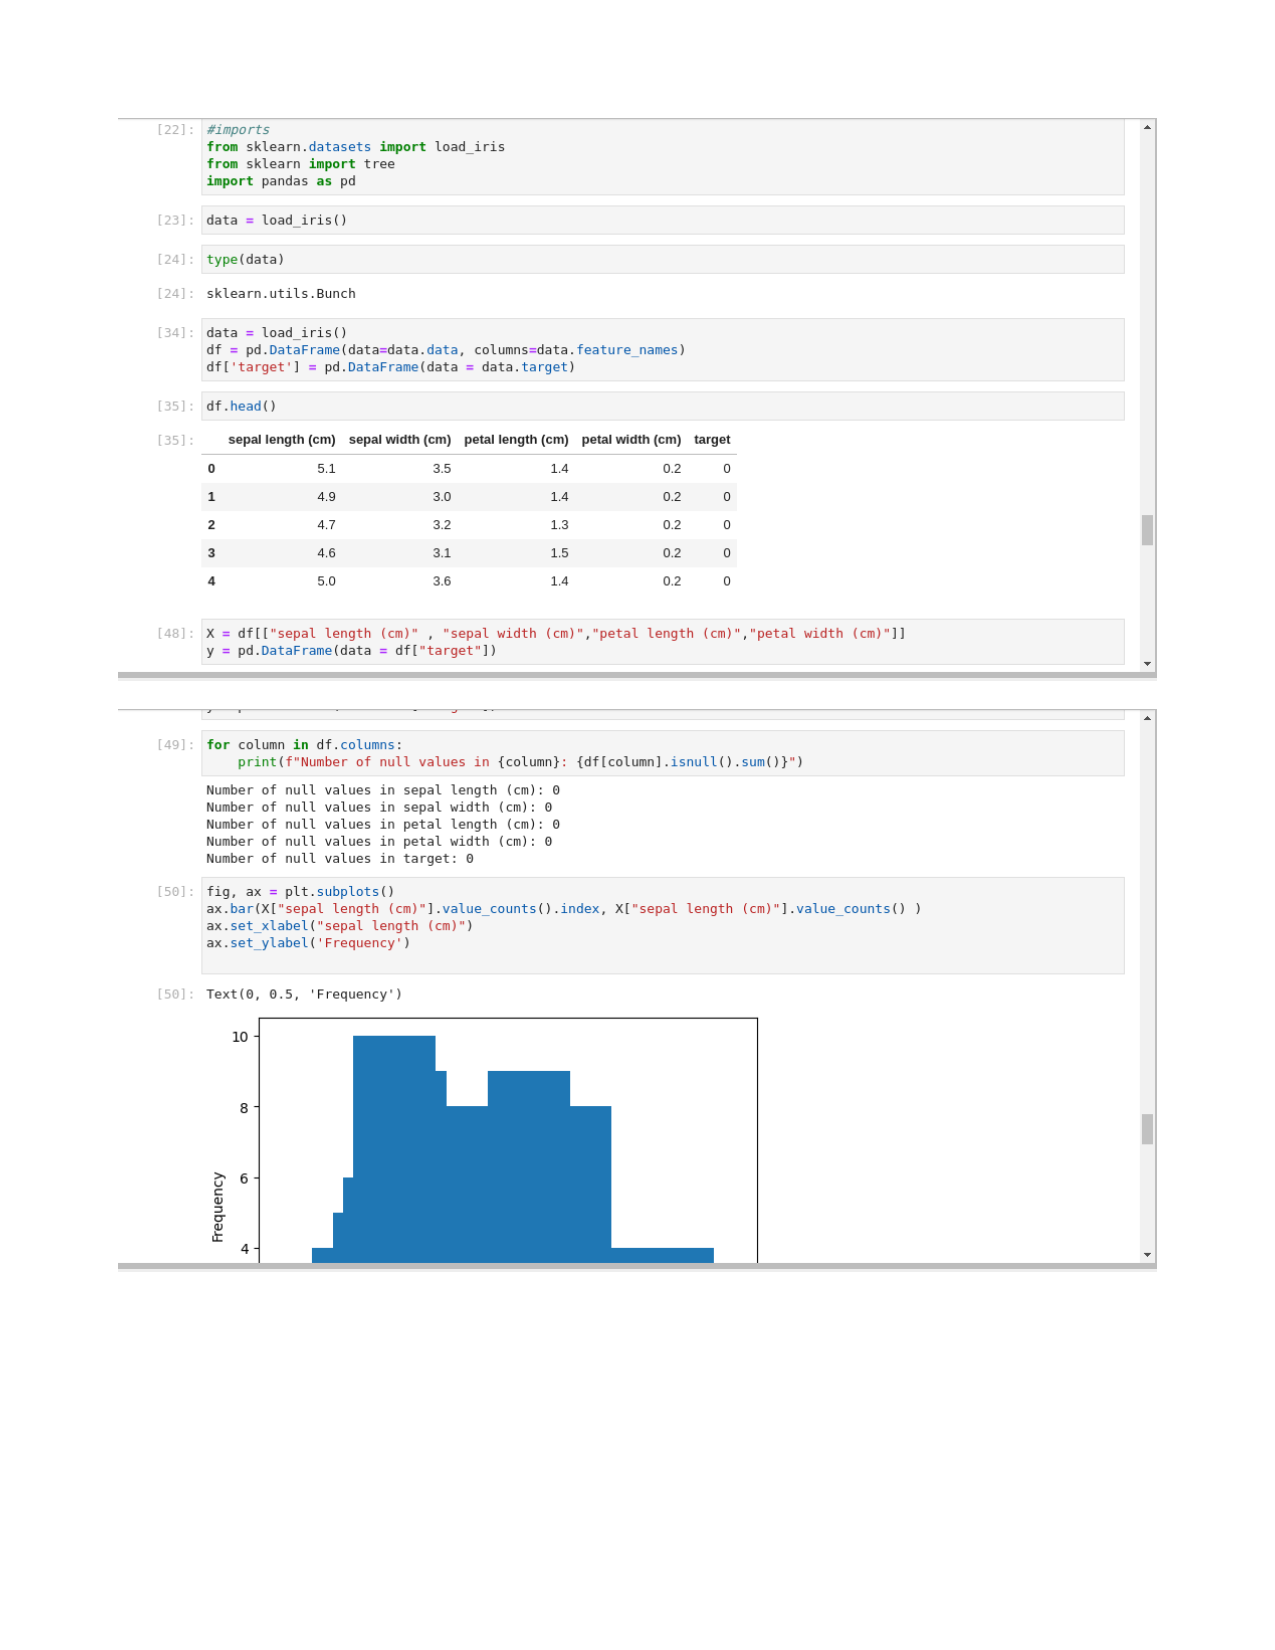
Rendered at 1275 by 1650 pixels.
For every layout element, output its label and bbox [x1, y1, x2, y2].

picture [118, 118, 1157, 681]
picture [118, 709, 1157, 1272]
